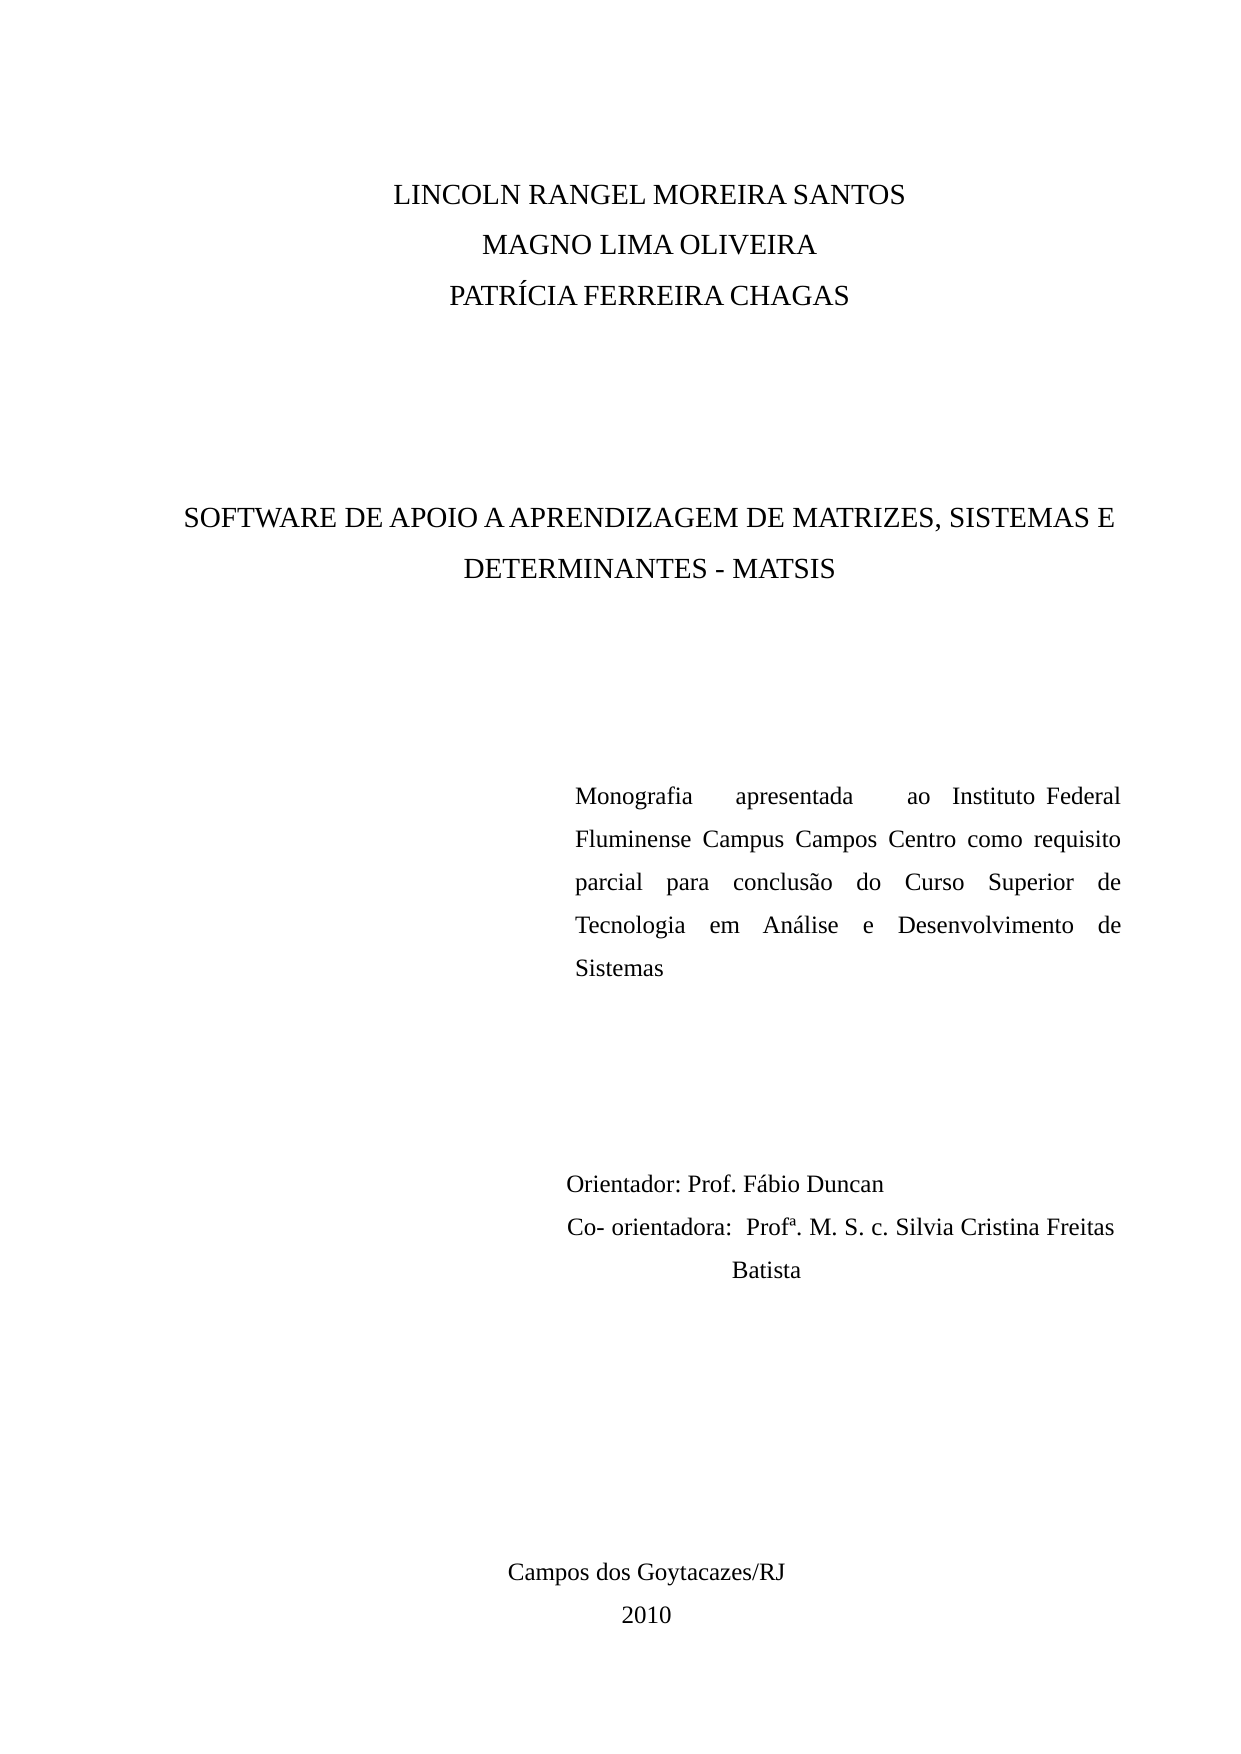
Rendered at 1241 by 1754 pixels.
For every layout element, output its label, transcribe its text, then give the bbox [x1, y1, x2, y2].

text MAGNO LIMA OLIVEIRA [177, 227, 1122, 261]
text Monografia apresentada ao Instituto Federal Fluminense Campus Campos Centro como requisito parcial para conclusão do Curso Superior de Tecnologia em Análise e Desenvolvimento de Sistemas [575, 781, 1122, 982]
text LINCOLN RANGEL MOREIRA SANTOS [177, 177, 1122, 211]
text PATRÍCIA FERREIRA CHAGAS [177, 278, 1122, 311]
text Co- orientadora: Profª. M. S. c. Silvia Cristina Freitas Batista [177, 1212, 1122, 1284]
text Orientador: Prof. Fábio Duncan [566, 1169, 1122, 1198]
text Campos dos Goytacazes/RJ [177, 1557, 1122, 1586]
text SOFTWARE DE APOIO A APRENDIZAGEM DE MATRIZES, SISTEMAS E DETERMINANTES - MATSIS [177, 501, 1122, 584]
text 2010 [177, 1600, 1122, 1629]
